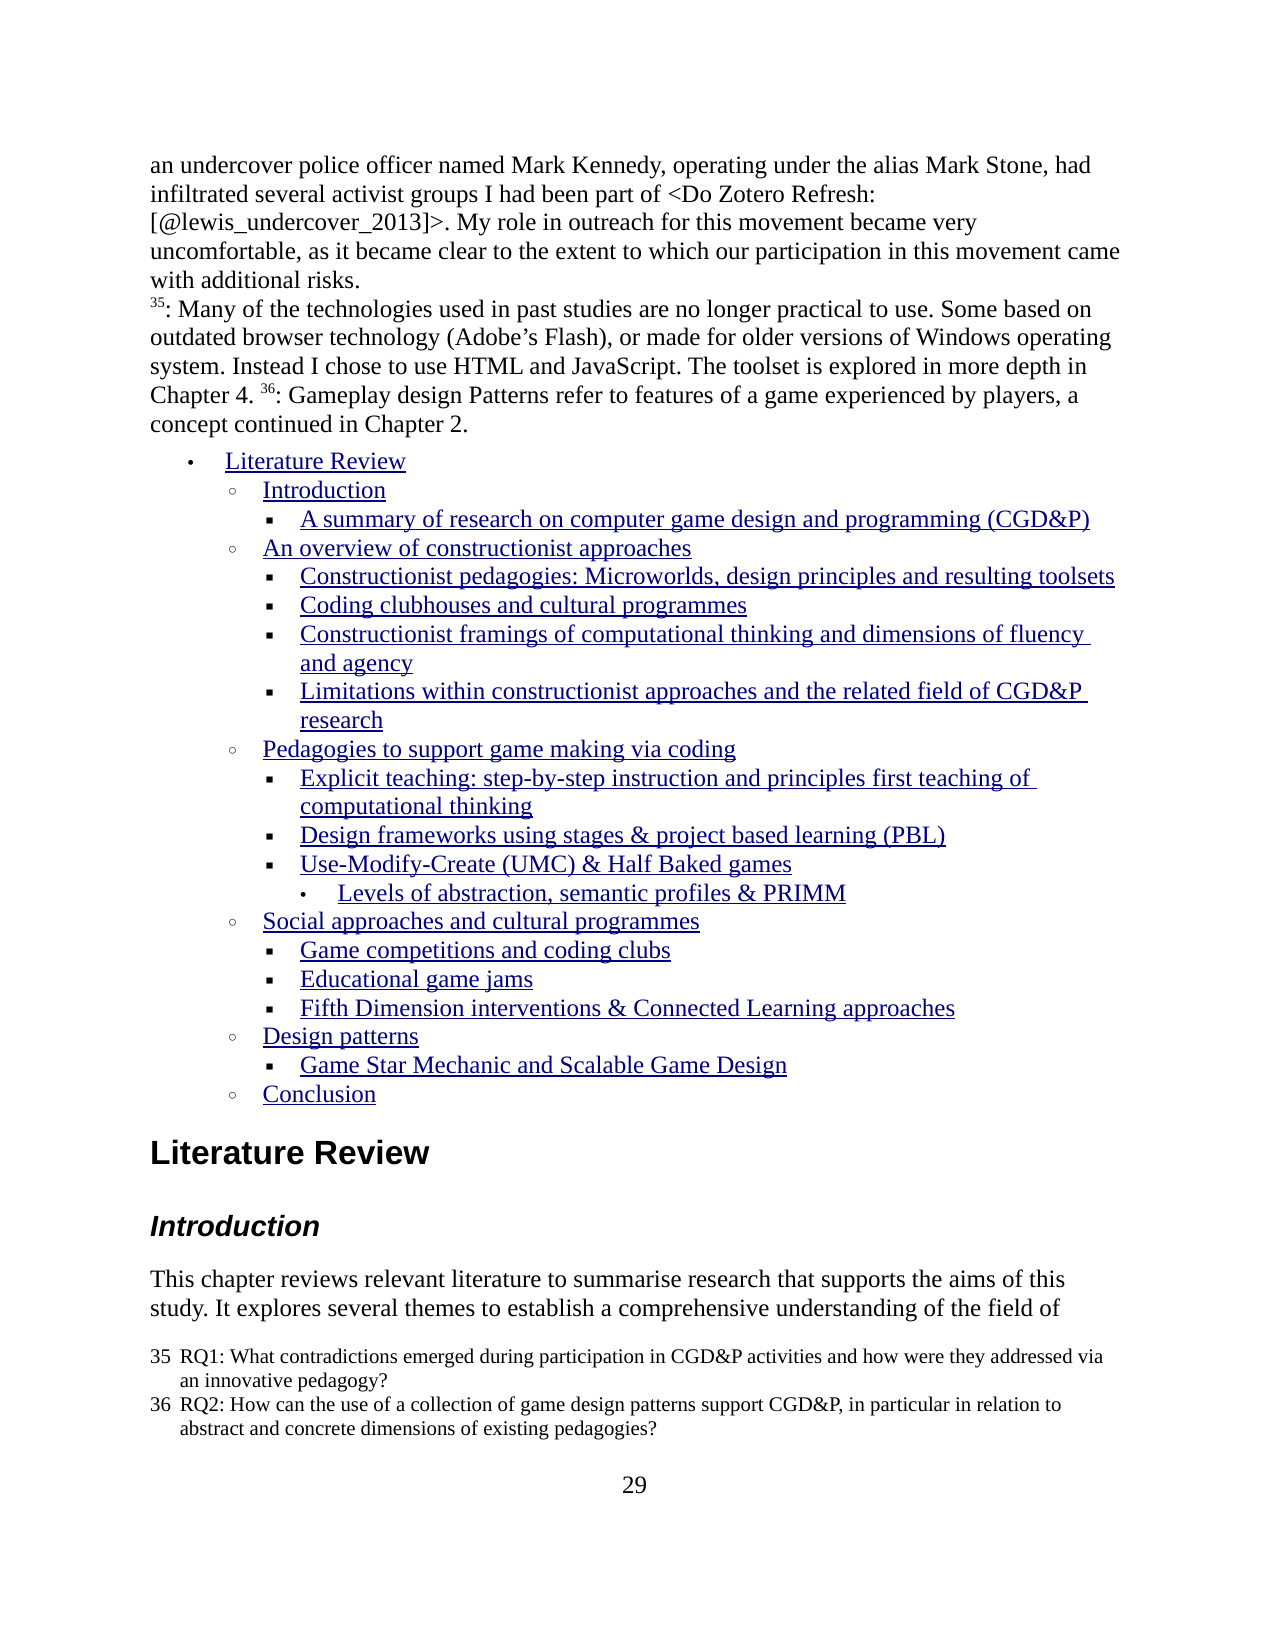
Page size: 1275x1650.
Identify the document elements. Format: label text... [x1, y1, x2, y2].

list Explicit teaching: step-by-step instruction and principles first teaching of computational thinking [262, 763, 1125, 820]
list Coding clubhouses and cultural programmes [262, 590, 1125, 619]
list Literature Review [187, 446, 1125, 475]
subtitle Literature Review [150, 1133, 1125, 1171]
list Design patterns [225, 1021, 1125, 1050]
list Game Star Mechanic and Scalable Game Design [262, 1050, 1125, 1079]
list Constructionist pedagogies: Microworlds, design principles and resulting toolsets [262, 561, 1125, 590]
list Constructionist framings of computational thinking and dimensions of fluency and agency [262, 619, 1125, 676]
list Conclusion [225, 1079, 1125, 1108]
list Introduction [225, 475, 1125, 504]
list Use-Modify-Create (UMC) & Half Baked games [262, 849, 1125, 878]
list Limitations within constructionist approaches and the related field of CGD&P research [262, 676, 1125, 734]
list Social approaches and cultural programmes [225, 906, 1125, 935]
subtitle Introduction [150, 1209, 1125, 1242]
list A summary of research on computer game design and programming (CGD&P) [262, 504, 1125, 533]
list Educational game jams [262, 964, 1125, 993]
list Pedagogies to support game making via coding [225, 734, 1125, 763]
list An overview of constructionist approaches [225, 533, 1125, 561]
list Fifth Dimension interventions & Connected Learning approaches [262, 993, 1125, 1021]
list Levels of abstraction, semantic profiles & PRIMM [300, 878, 1125, 906]
list Design frameworks using stages & project based learning (PBL) [262, 820, 1125, 849]
text an undercover police officer named Mark Kennedy, operating under the alias Mark Stone, had infiltrated several activist groups I had been part of <Do Zotero Refresh: [@lewis_undercover_2013]>. My role in outreach for this movement became very uncomfortable, as it became clear to the extent to which our participation in this movement came with additional risks. : Many of the technologies used in past studies are no longer practical to use. Some based on outdated browser technology (Adobe’s Flash), or made for older versions of Windows operating system. Instead I chose to use HTML and JavaScript. The toolset is explored in more depth in Chapter 4. : Gameplay design Patterns refer to features of a game experienced by players, a concept continued in Chapter 2. [150, 150, 1125, 437]
text This chapter reviews relevant literature to summarise research that supports the aims of this study. It explores several themes to establish a comprehensive understanding of the field of [150, 1264, 1125, 1321]
list Game competitions and coding clubs [262, 935, 1125, 964]
text RQ1: What contradictions emerged during participation in CGD&P activities and how were they addressed via an innovative pedagogy? [150, 1344, 1125, 1392]
text RQ2: How can the use of a collection of game design patterns support CGD&P, in particular in relation to abstract and concrete dimensions of existing pedagogies? [150, 1392, 1125, 1440]
